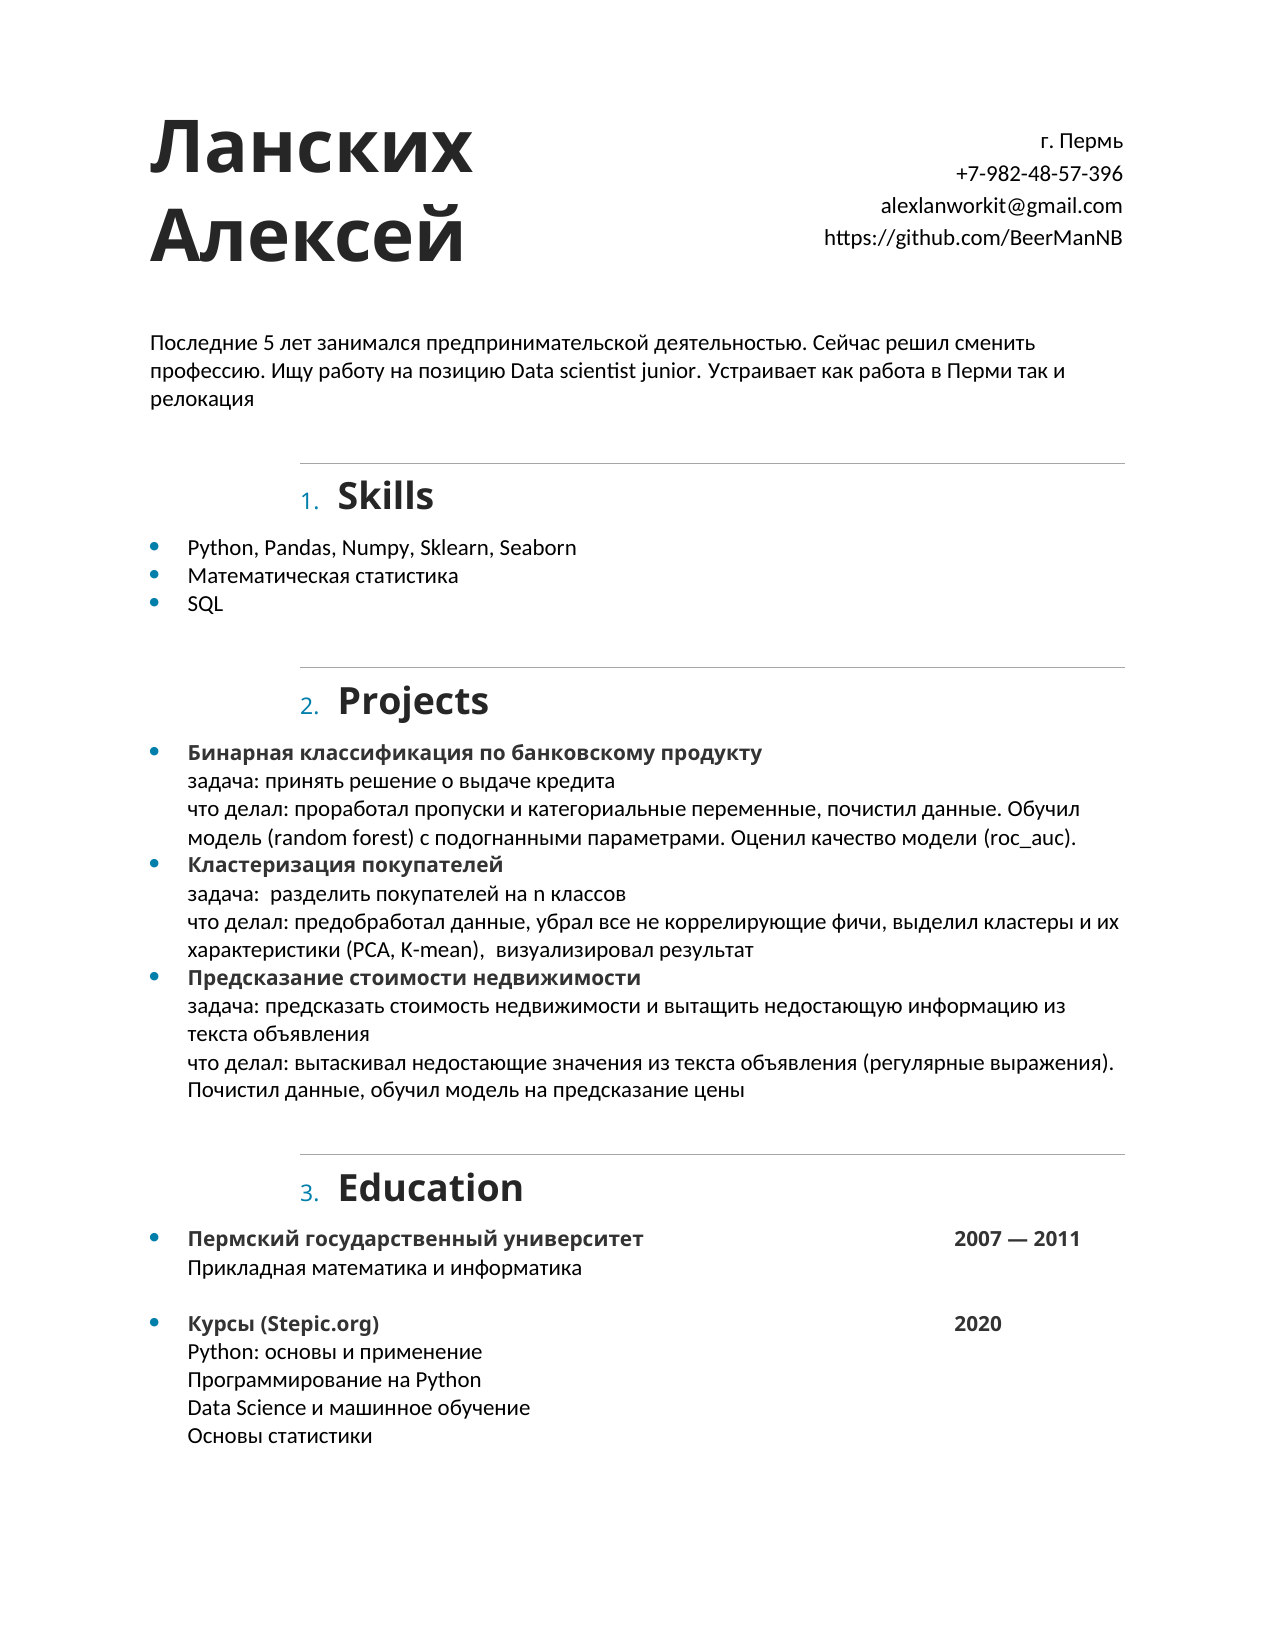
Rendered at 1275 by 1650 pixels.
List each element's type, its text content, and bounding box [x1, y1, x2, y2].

subtitle Projects [300, 668, 1125, 726]
table_header Python, Pandas, Numpy, Sklearn, Seaborn Математическая статистика SQL [150, 533, 847, 617]
list задача: разделить покупателей на n классов [150, 879, 1125, 907]
table_header [848, 533, 1125, 617]
list Прикладная математика и информатика [150, 1253, 1125, 1281]
list что делал: вытаскивал недостающие значения из текста объявления (регулярные выражения). Почистил данные, обучил модель на предсказание цены [150, 1048, 1125, 1104]
list Основы статистики [150, 1421, 1125, 1449]
list Предсказание стоимости недвижимости [150, 963, 1125, 992]
subtitle Education [300, 1155, 1125, 1212]
list Data Science и машинное обучение [150, 1393, 1125, 1421]
subtitle Skills [300, 464, 1125, 521]
list задача: принять решение о выдаче кредита [150, 767, 1125, 794]
text Последние 5 лет занимался предпринимательской деятельностью. Сейчас решил сменить профессию. Ищу работу на позицию Data scientist junior. Устраивает как работа в Перми так и релокация [150, 328, 1125, 412]
list Бинарная классификация по банковскому продукту [150, 738, 1125, 767]
list Python: основы и применение [150, 1337, 1125, 1365]
list задача: предсказать стоимость недвижимости и вытащить недостающую информацию из текста объявления [150, 992, 1125, 1048]
list Пермский государственный университет 2007 — 2011 [150, 1224, 1125, 1253]
list что делал: проработал пропуски и категориальные переменные, почистил данные. Обучил модель (random forest) с подогнанными параметрами. Оценил качество модели (roc_auc). [150, 794, 1125, 851]
list что делал: предобработал данные, убрал все не коррелирующие фичи, выделил кластеры и их характеристики (PCA, K-mean), визуализировал результат [150, 907, 1125, 963]
list Кластеризация покупателей [150, 851, 1125, 879]
list Программирование на Python [150, 1365, 1125, 1393]
table_header г. Пермь +7-982-48-57-396 alexlanworkit@gmail.com https://github.com/BeerManNB [671, 95, 1123, 328]
list Курсы (Stepic.org) 2020 [150, 1309, 1125, 1337]
table_header Ланских Алексей [150, 95, 671, 328]
